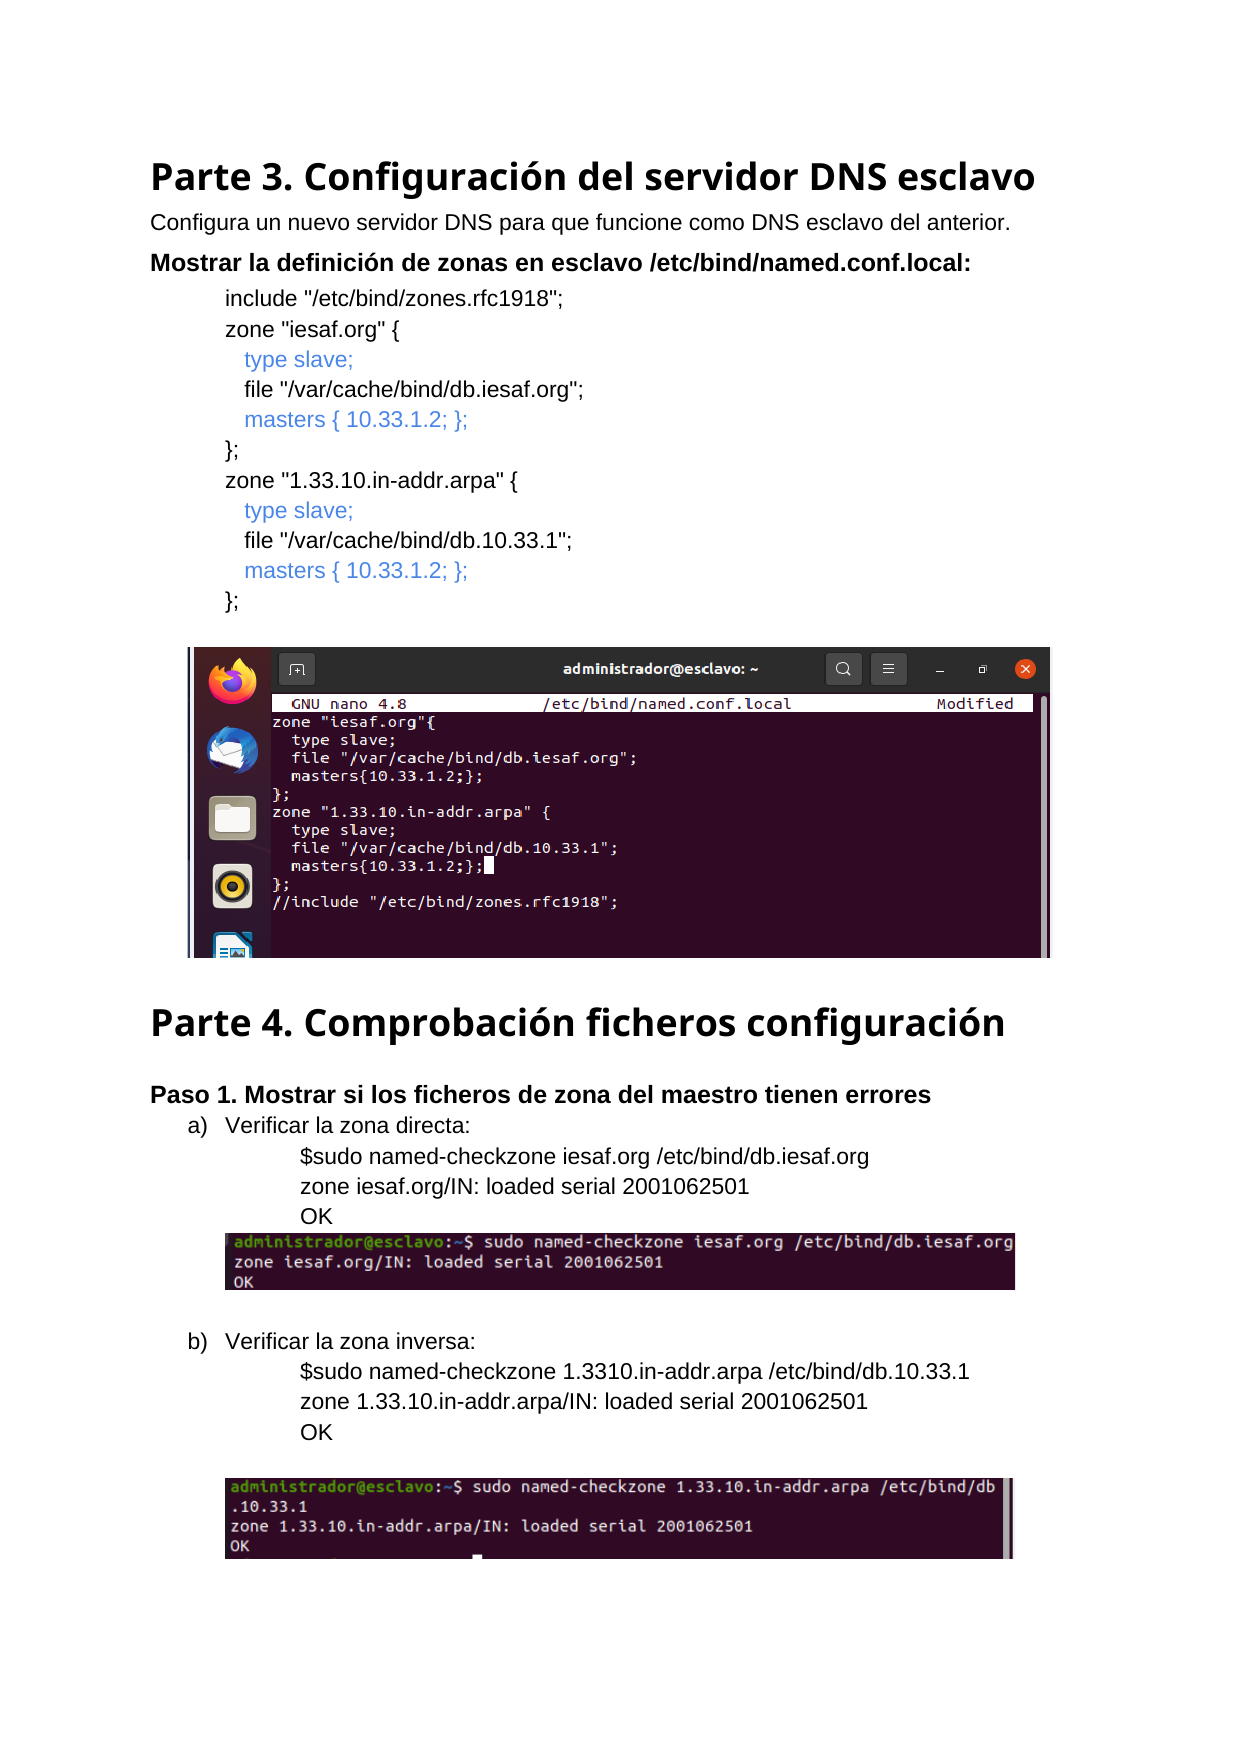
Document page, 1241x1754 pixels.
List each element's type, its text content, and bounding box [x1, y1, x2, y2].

text type slave; [225, 497, 1090, 523]
list Verificar la zona directa: [187, 1112, 1090, 1139]
text $sudo named-checkzone iesaf.org /etc/bind/db.iesaf.org [300, 1143, 1090, 1169]
text }; [225, 436, 1090, 463]
text OK [300, 1203, 1090, 1229]
text zone "1.33.10.in-addr.arpa" { [225, 467, 1090, 493]
text Parte 4. Comprobación ficheros configuración [150, 996, 1090, 1047]
list Verificar la zona inversa: [187, 1328, 1090, 1354]
text masters { 10.33.1.2; }; [225, 406, 1090, 432]
text include "/etc/bind/zones.rfc1918"; [225, 285, 1090, 312]
text zone "iesaf.org" { [225, 316, 1090, 342]
text zone iesaf.org/IN: loaded serial 2001062501 [300, 1173, 1090, 1199]
text zone 1.33.10.in-addr.arpa/IN: loaded serial 2001062501 [300, 1388, 1090, 1414]
picture [225, 1233, 1016, 1290]
text file "/var/cache/bind/db.iesaf.org"; [225, 376, 1090, 402]
text type slave; [225, 346, 1090, 372]
text Parte 3. Configuración del servidor DNS esclavo [150, 150, 1090, 201]
picture [225, 1478, 1016, 1559]
text $sudo named-checkzone 1.3310.in-addr.arpa /etc/bind/db.10.33.1 [300, 1358, 1090, 1384]
text }; [225, 587, 1090, 614]
text file "/var/cache/bind/db.10.33.1"; [225, 527, 1090, 553]
subtitle Configura un nuevo servidor DNS para que funcione como DNS esclavo del anterior. [150, 209, 1153, 235]
picture [187, 647, 1053, 958]
subtitle Paso 1. Mostrar si los ficheros de zona del maestro tienen errores [150, 1079, 1090, 1108]
text masters { 10.33.1.2; }; [225, 557, 1090, 583]
text OK [300, 1418, 1090, 1445]
subtitle Mostrar la definición de zonas en esclavo /etc/bind/named.conf.local: [150, 248, 1090, 277]
